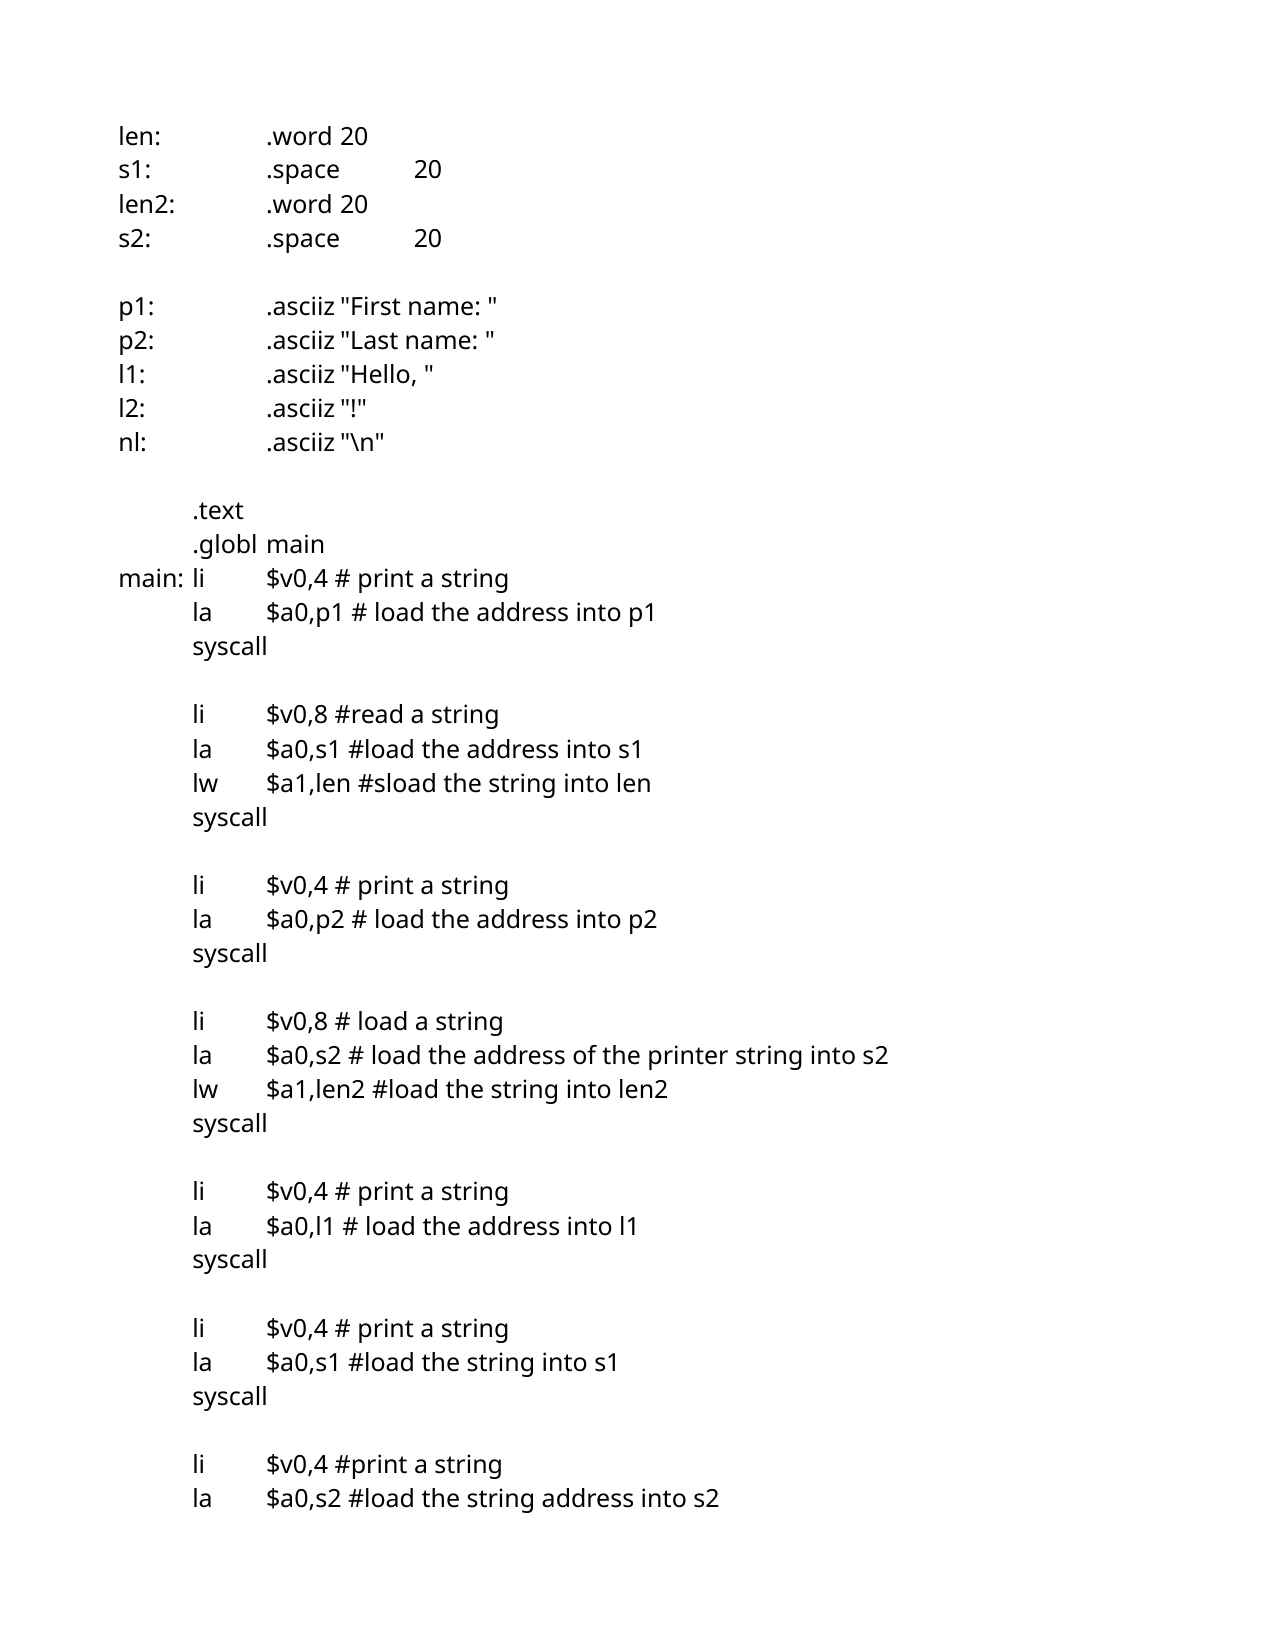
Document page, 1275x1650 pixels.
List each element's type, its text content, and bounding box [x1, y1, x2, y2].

text syscall [118, 629, 1157, 663]
text li $v0,8 # load a string [118, 1004, 1157, 1038]
text p2: .asciiz "Last name: " [118, 322, 1157, 357]
text lw $a1,len2 #load the string into len2 [118, 1072, 1157, 1106]
text len2: .word 20 [118, 186, 1157, 220]
text .text [118, 493, 1157, 527]
text l1: .asciiz "Hello, " [118, 357, 1157, 391]
text la $a0,s1 #load the string into s1 [118, 1344, 1157, 1378]
text la $a0,l1 # load the address into l1 [118, 1208, 1157, 1242]
text la $a0,s1 #load the address into s1 [118, 731, 1157, 765]
text la $a0,s2 # load the address of the printer string into s2 [118, 1038, 1157, 1072]
text li $v0,8 #read a string [118, 697, 1157, 731]
text syscall [118, 1242, 1157, 1276]
text p1: .asciiz "First name: " [118, 288, 1157, 322]
text li $v0,4 # print a string [118, 1174, 1157, 1208]
text la $a0,p2 # load the address into p2 [118, 902, 1157, 936]
text syscall [118, 799, 1157, 833]
text l2: .asciiz "!" [118, 391, 1157, 425]
text li $v0,4 # print a string [118, 867, 1157, 902]
text syscall [118, 1106, 1157, 1140]
text nl: .asciiz "\n" [118, 425, 1157, 459]
text s2: .space 20 [118, 220, 1157, 254]
text li $v0,4 #print a string [118, 1447, 1157, 1481]
text main: li $v0,4 # print a string [118, 561, 1157, 595]
text li $v0,4 # print a string [118, 1310, 1157, 1344]
text la $a0,p1 # load the address into p1 [118, 595, 1157, 629]
text len: .word 20 [118, 118, 1157, 152]
text .globl main [118, 527, 1157, 561]
text syscall [118, 936, 1157, 970]
text lw $a1,len #sload the string into len [118, 765, 1157, 799]
text s1: .space 20 [118, 152, 1157, 186]
text syscall [118, 1378, 1157, 1412]
text la $a0,s2 #load the string address into s2 [118, 1481, 1157, 1515]
